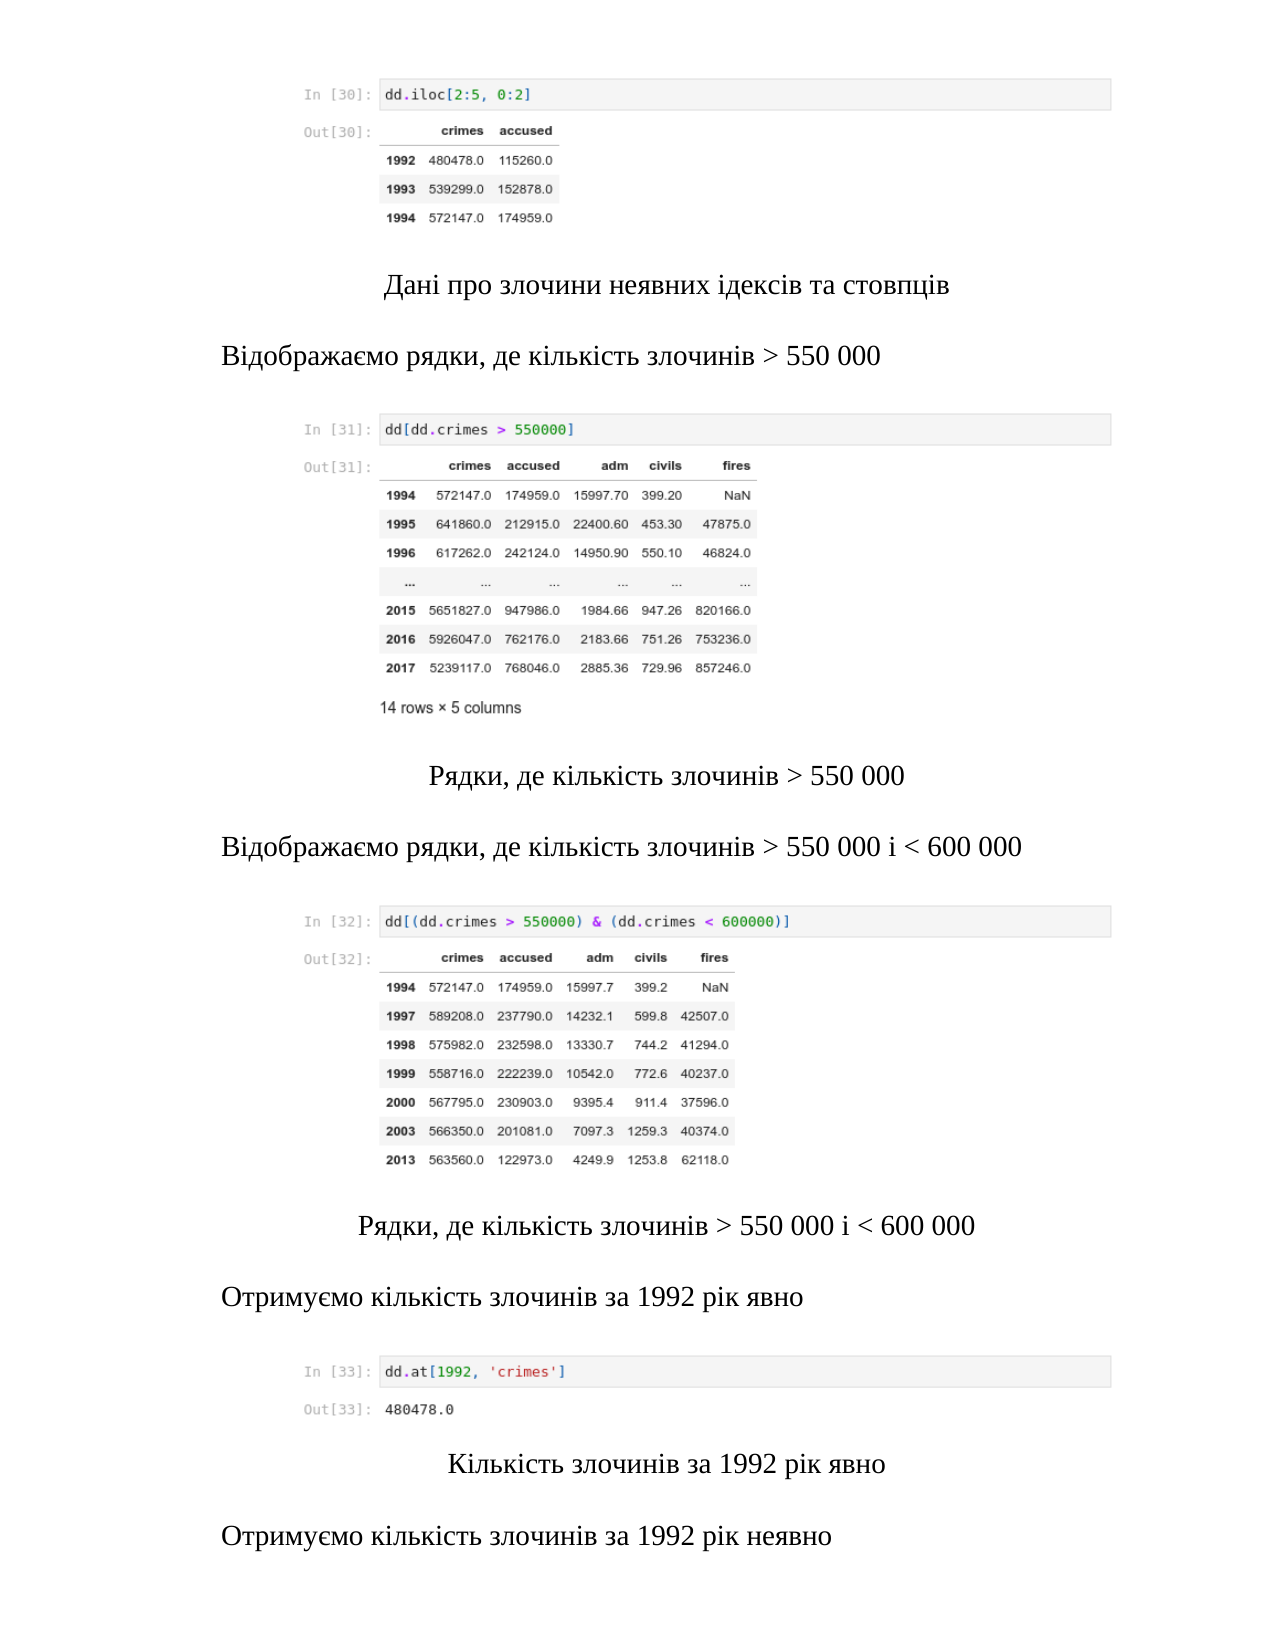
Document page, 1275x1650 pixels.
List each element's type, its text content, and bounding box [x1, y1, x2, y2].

text Отримуємо кількість злочинів за 1992 рік неявно [147, 1518, 1186, 1551]
picture [290, 900, 1117, 1192]
text Дані про злочини неявних ідексів та стовпців [147, 73, 1186, 300]
text Рядки, де кількість злочинів > 550 000 і < 600 000 [147, 900, 1186, 1242]
text Кількість злочинів за 1992 рік явно [147, 1350, 1186, 1480]
picture [290, 73, 1117, 250]
picture [290, 1350, 1117, 1430]
text Рядки, де кількість злочинів > 550 000 [147, 409, 1186, 791]
picture [290, 409, 1117, 741]
text Отримуємо кількість злочинів за 1992 рік явно [147, 1279, 1186, 1313]
text Відображаємо рядки, де кількість злочинів > 550 000 і < 600 000 [147, 829, 1186, 862]
text Відображаємо рядки, де кількість злочинів > 550 000 [147, 338, 1186, 371]
